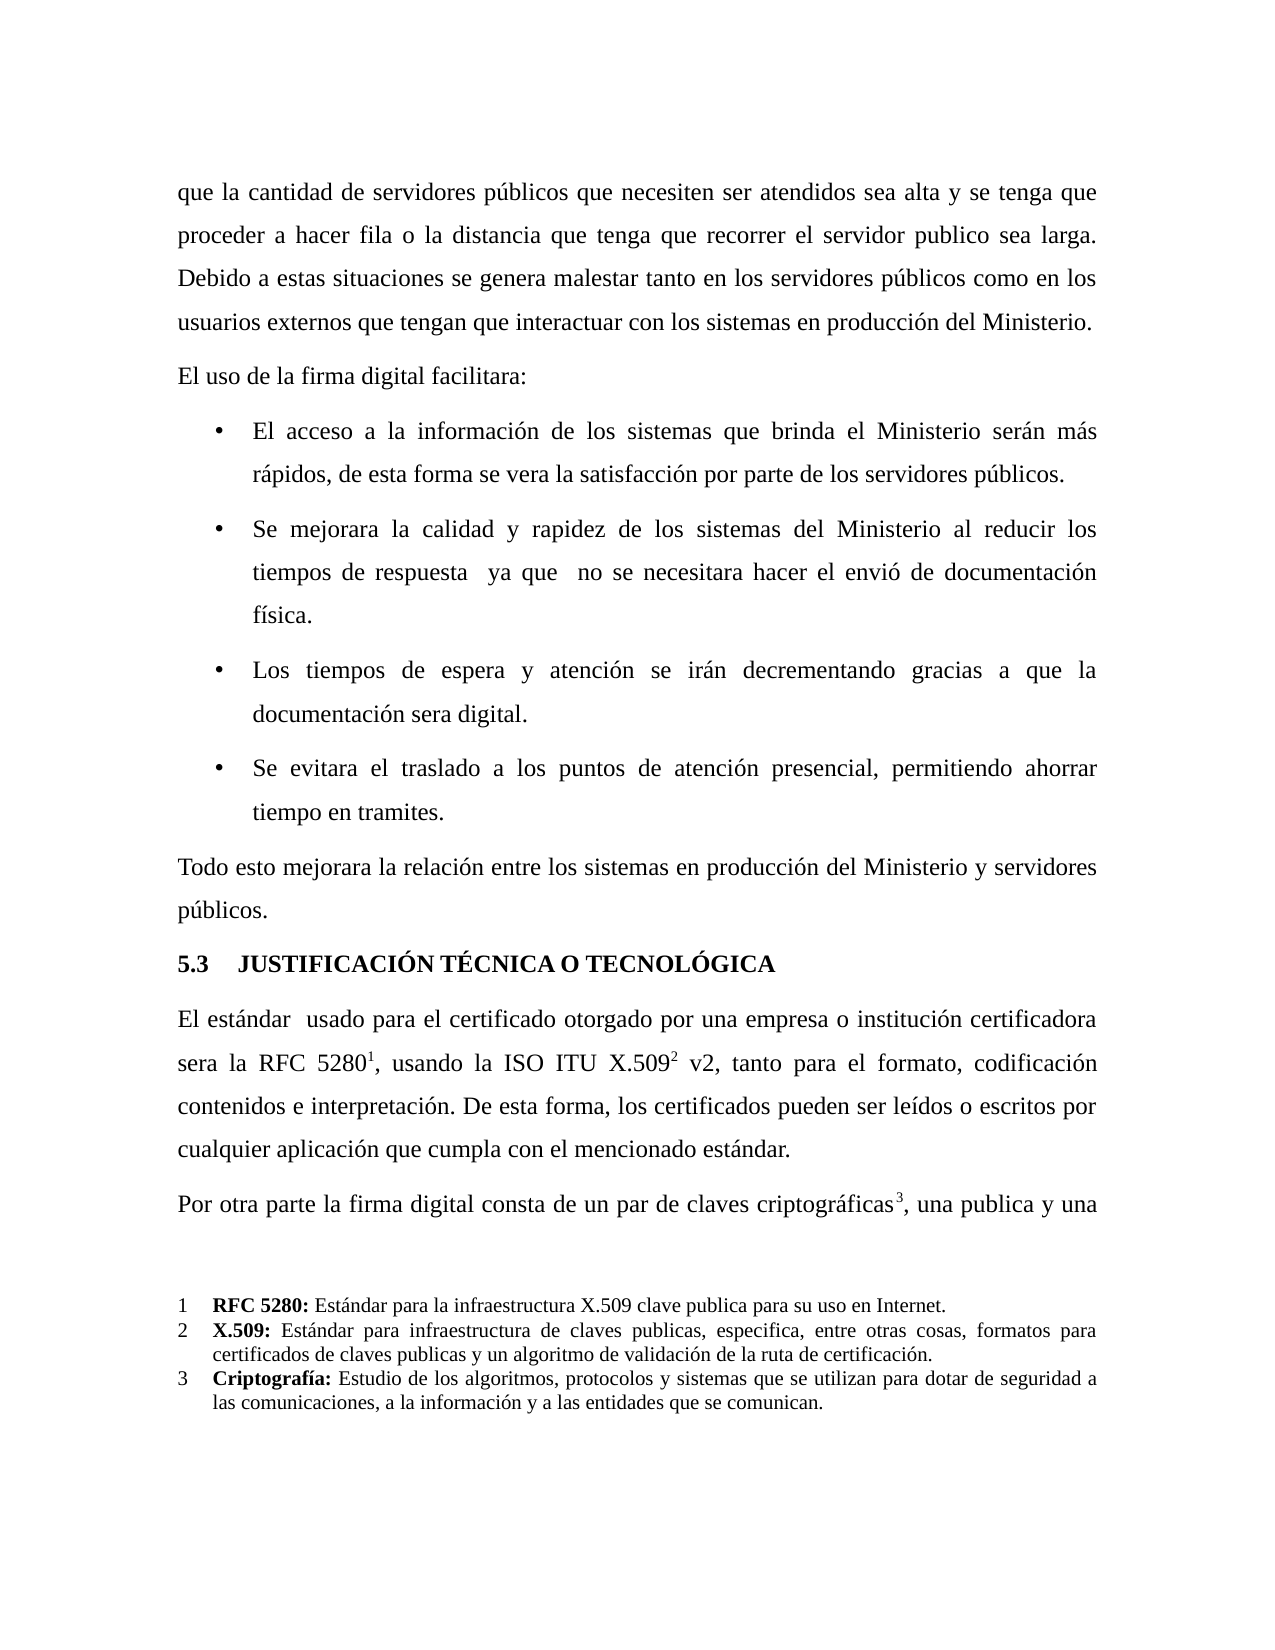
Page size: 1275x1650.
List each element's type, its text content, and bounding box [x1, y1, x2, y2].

text El estándar usado para el certificado otorgado por una empresa o institución certificadora sera la RFC 5280, usando la ISO ITU X.509 v2, tanto para el formato, codificación contenidos e interpretación. De esta forma, los certificados pueden ser leídos o escritos por cualquier aplicación que cumpla con el mencionado estándar. [177, 1004, 1098, 1163]
list Los tiempos de espera y atención se irán decrementando gracias a que la documentación sera digital. [215, 656, 1098, 727]
list Se mejorara la calidad y rapidez de los sistemas del Ministerio al reducir los tiempos de respuesta ya que no se necesitara hacer el envió de documentación física. [215, 514, 1098, 629]
text Por otra parte la firma digital consta de un par de claves criptográficas, una publica y una [177, 1189, 1098, 1217]
text X.509: Estándar para infraestructura de claves publicas, especifica, entre otras cosas, formatos para certificados de claves publicas y un algoritmo de validación de la ruta de certificación. [177, 1317, 1098, 1366]
text que la cantidad de servidores públicos que necesiten ser atendidos sea alta y se tenga que proceder a hacer fila o la distancia que tenga que recorrer el servidor publico sea larga. Debido a estas situaciones se genera malestar tanto en los servidores públicos como en los usuarios externos que tengan que interactuar con los sistemas en producción del Ministerio. [177, 177, 1098, 335]
text Todo esto mejorara la relación entre los sistemas en producción del Ministerio y servidores públicos. [177, 852, 1098, 923]
subtitle JUSTIFICACIÓN TÉCNICA O TECNOLÓGICA [177, 949, 1098, 978]
list El acceso a la información de los sistemas que brinda el Ministerio serán más rápidos, de esta forma se vera la satisfacción por parte de los servidores públicos. [215, 416, 1098, 488]
text Criptografía: Estudio de los algoritmos, protocolos y sistemas que se utilizan para dotar de seguridad a las comunicaciones, a la información y a las entidades que se comunican. [177, 1366, 1098, 1414]
text RFC 5280: Estándar para la infraestructura X.509 clave publica para su uso en Internet. [177, 1293, 1098, 1317]
list Se evitara el traslado a los puntos de atención presencial, permitiendo ahorrar tiempo en tramites. [215, 753, 1098, 825]
text El uso de la firma digital facilitara: [177, 361, 1098, 390]
